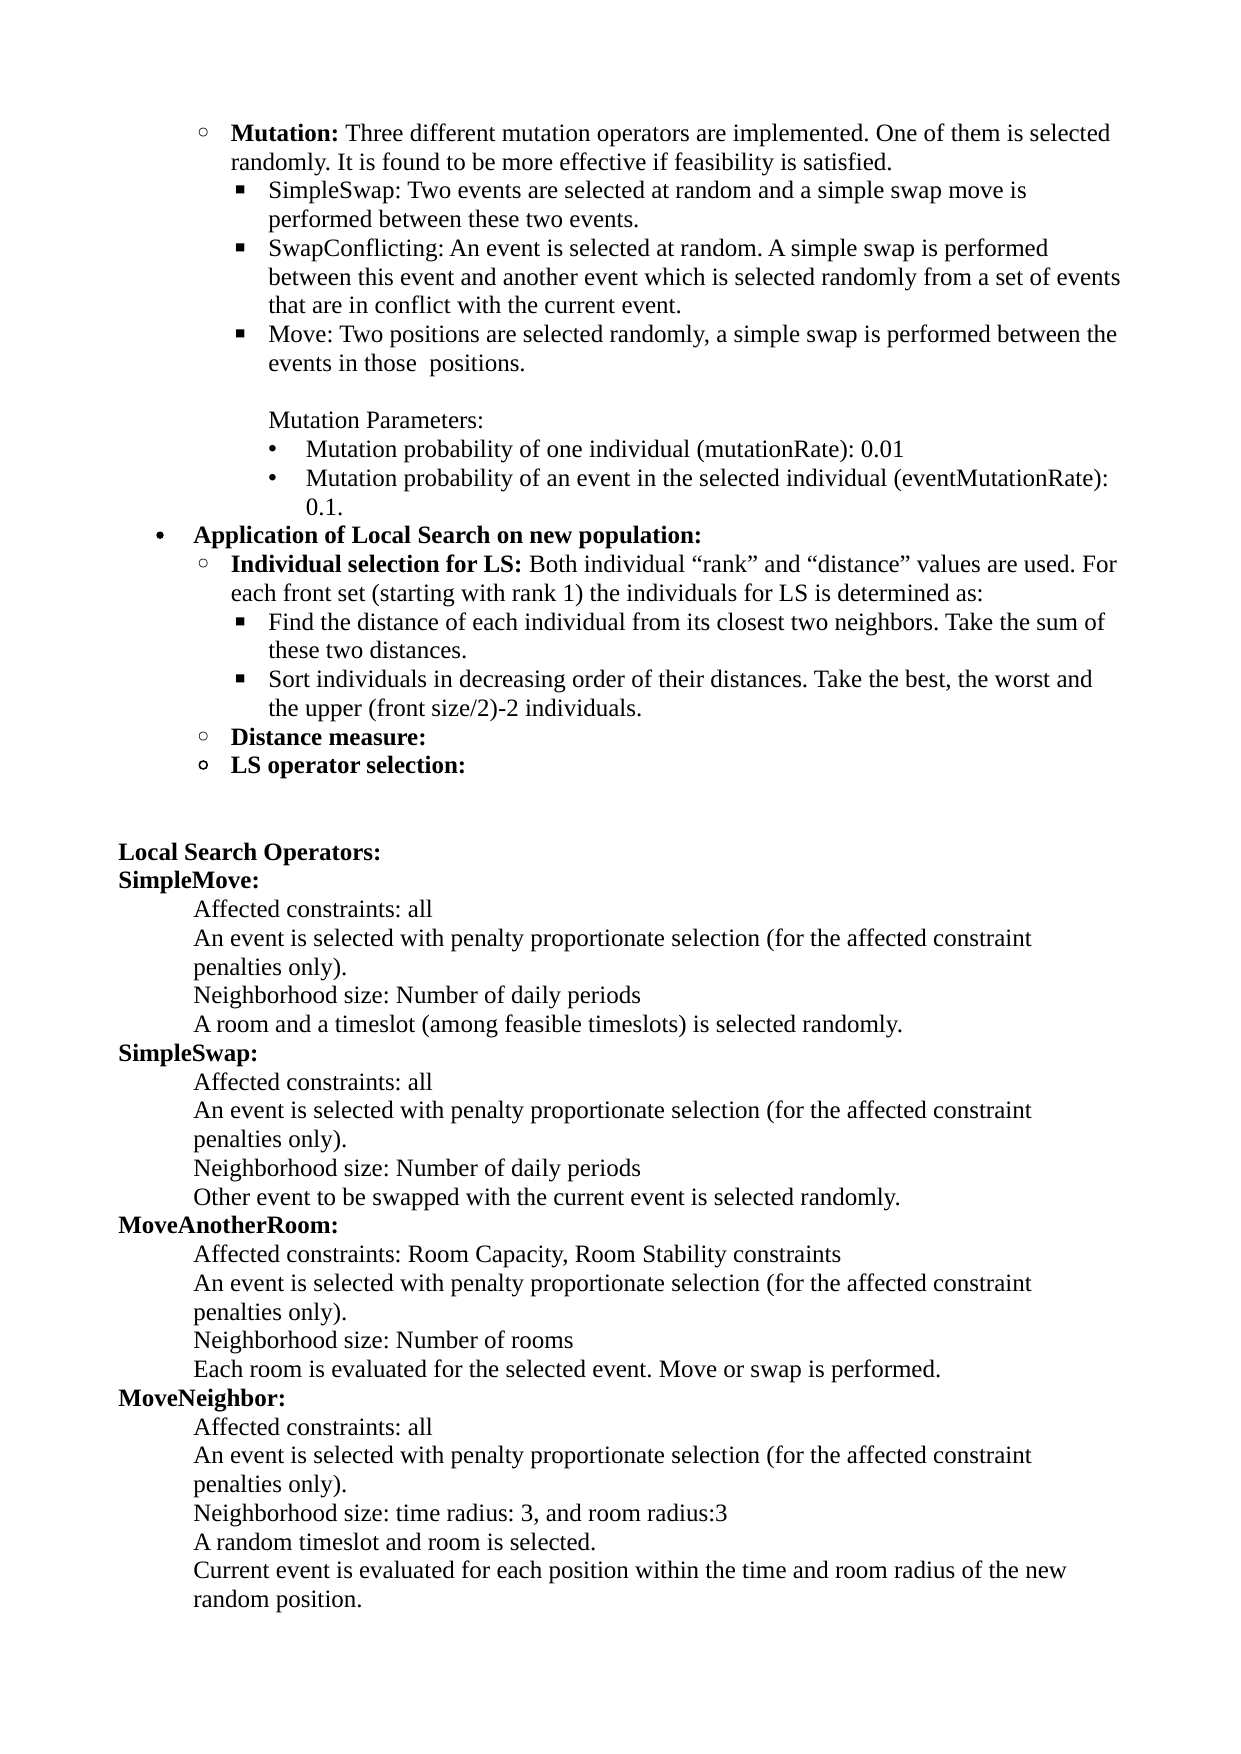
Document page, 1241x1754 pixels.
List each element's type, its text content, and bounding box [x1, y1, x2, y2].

text MoveNeighbor: [118, 1383, 1122, 1412]
text Affected constraints: all [193, 1067, 1122, 1096]
text Neighborhood size: Number of daily periods [193, 1153, 1122, 1182]
list Distance measure: [193, 722, 1122, 751]
list Find the distance of each individual from its closest two neighbors. Take the sum of these two distances. [231, 607, 1122, 664]
text A room and a timeslot (among feasible timeslots) is selected randomly. [118, 1009, 1122, 1038]
text Current event is evaluated for each position within the time and room radius of the new random position. [193, 1556, 1122, 1613]
list Mutation probability of an event in the selected individual (eventMutationRate): 0.1. [268, 463, 1122, 521]
text Neighborhood size: time radius: 3, and room radius:3 [193, 1498, 1122, 1527]
text An event is selected with penalty proportionate selection (for the affected constraint penalties only). [193, 1268, 1122, 1326]
text Each room is evaluated for the selected event. Move or swap is performed. [193, 1354, 1122, 1383]
list LS operator selection: [193, 751, 1122, 779]
text MoveAnotherRoom: [118, 1211, 1122, 1239]
text penalties only). [193, 952, 1122, 981]
list Sort individuals in decreasing order of their distances. Take the best, the worst and the upper (front size/2)-2 individuals. [231, 664, 1122, 722]
text Local Search Operators: [118, 837, 1122, 866]
text Affected constraints: Room Capacity, Room Stability constraints [193, 1239, 1122, 1268]
text Other event to be swapped with the current event is selected randomly. [193, 1182, 1122, 1211]
text An event is selected with penalty proportionate selection (for the affected constraint penalties only). [193, 1441, 1122, 1498]
list Individual selection for LS: Both individual “rank” and “distance” values are used. For each front set (starting with rank 1) the individuals for LS is determined as: [193, 549, 1122, 607]
list SimpleSwap: Two events are selected at random and a simple swap move is performed between these two events. [231, 176, 1122, 233]
list Mutation: Three different mutation operators are implemented. One of them is selected randomly. It is found to be more effective if feasibility is satisfied. [193, 118, 1122, 176]
list Application of Local Search on new population: [156, 521, 1122, 549]
text Affected constraints: all [193, 1412, 1122, 1441]
text A random timeslot and room is selected. [193, 1527, 1122, 1556]
text An event is selected with penalty proportionate selection (for the affected constraint penalties only). [193, 1096, 1122, 1153]
text Neighborhood size: Number of daily periods [193, 981, 1122, 1009]
text SimpleMove: [118, 866, 1122, 894]
list Move: Two positions are selected randomly, a simple swap is performed between the events in those positions. [231, 319, 1122, 377]
text SimpleSwap: [118, 1038, 1122, 1067]
text Affected constraints: all [193, 894, 1122, 923]
text An event is selected with penalty proportionate selection (for the affected constraint [193, 923, 1122, 952]
list SwapConflicting: An event is selected at random. A simple swap is performed between this event and another event which is selected randomly from a set of events that are in conflict with the current event. [231, 233, 1122, 319]
text Neighborhood size: Number of rooms [193, 1326, 1122, 1354]
text Mutation Parameters: [268, 406, 1122, 434]
list Mutation probability of one individual (mutationRate): 0.01 [268, 434, 1122, 463]
